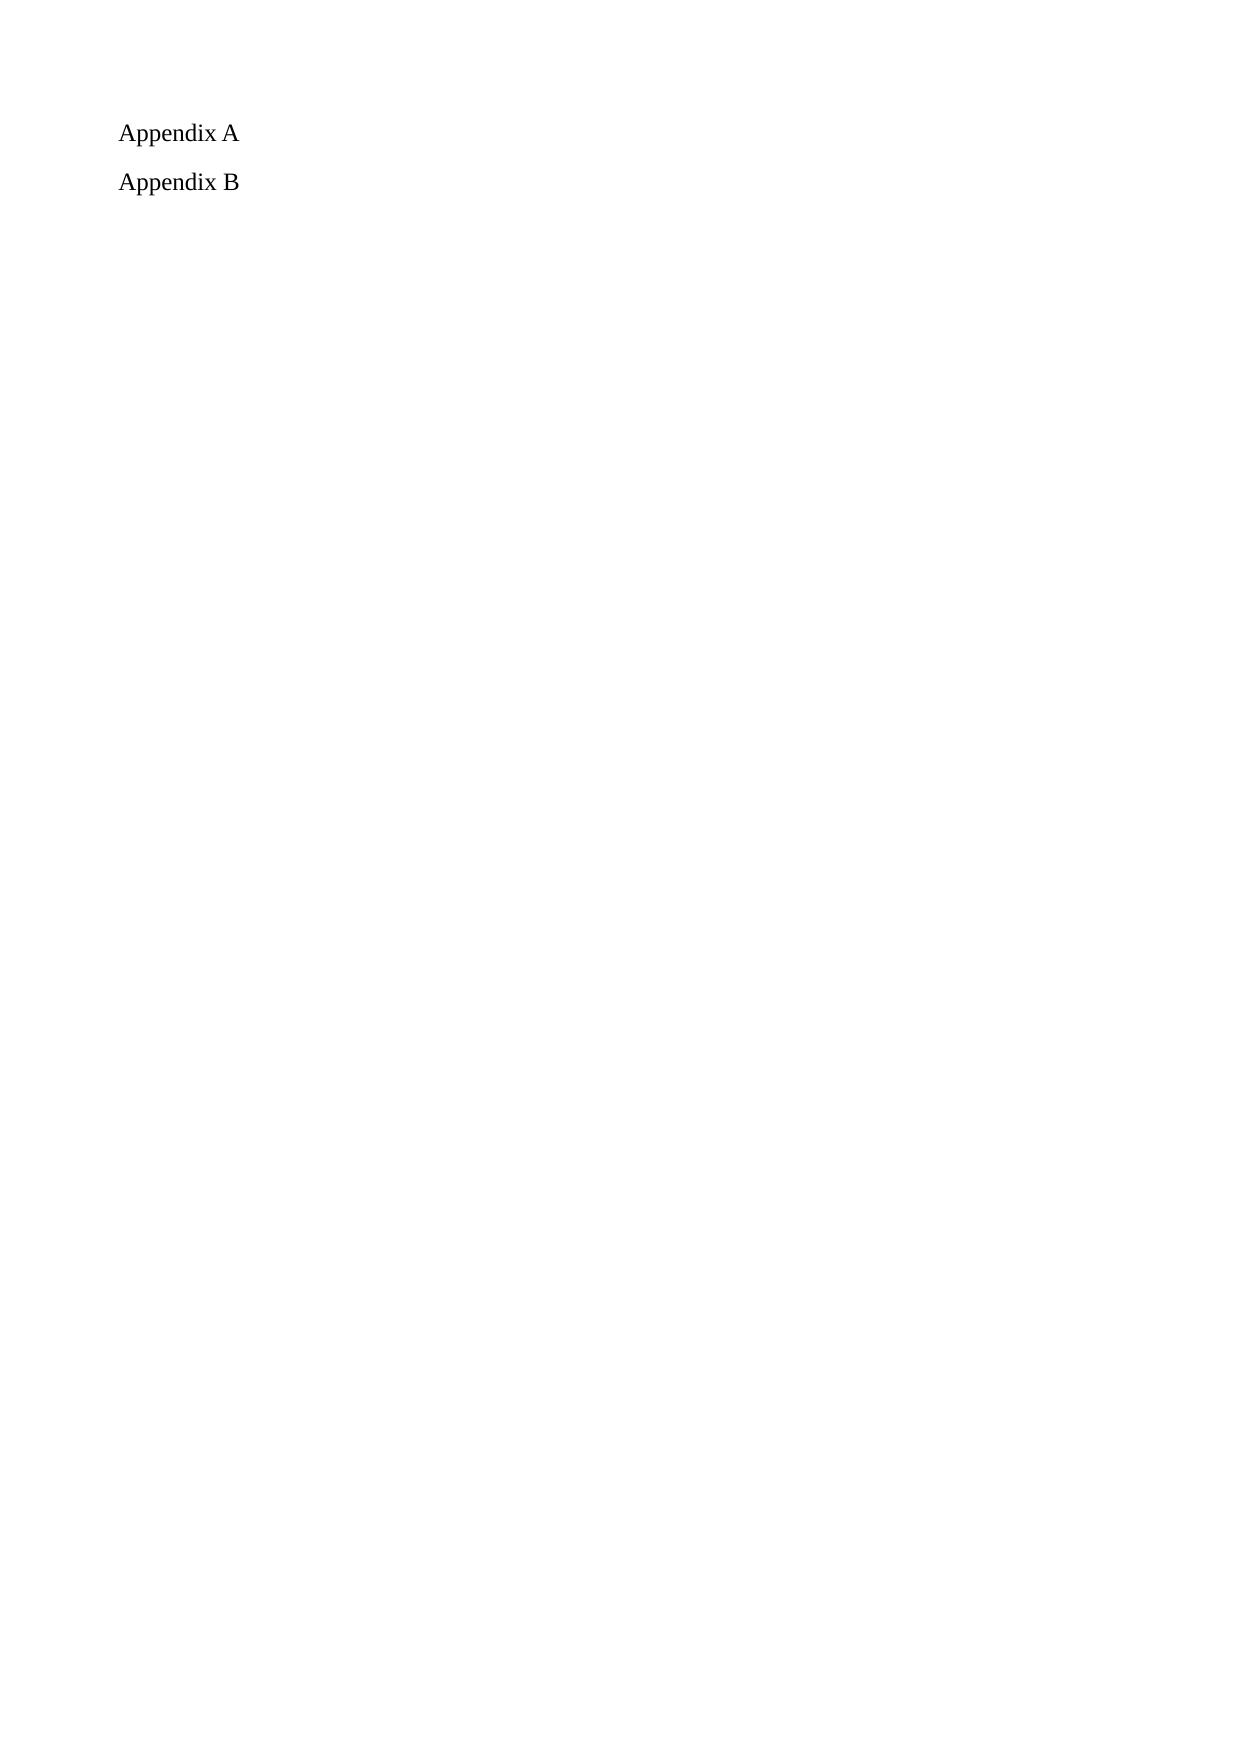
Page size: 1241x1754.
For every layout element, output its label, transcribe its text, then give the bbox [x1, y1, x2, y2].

text Appendix A [118, 118, 1122, 147]
text Appendix B [118, 167, 1122, 196]
